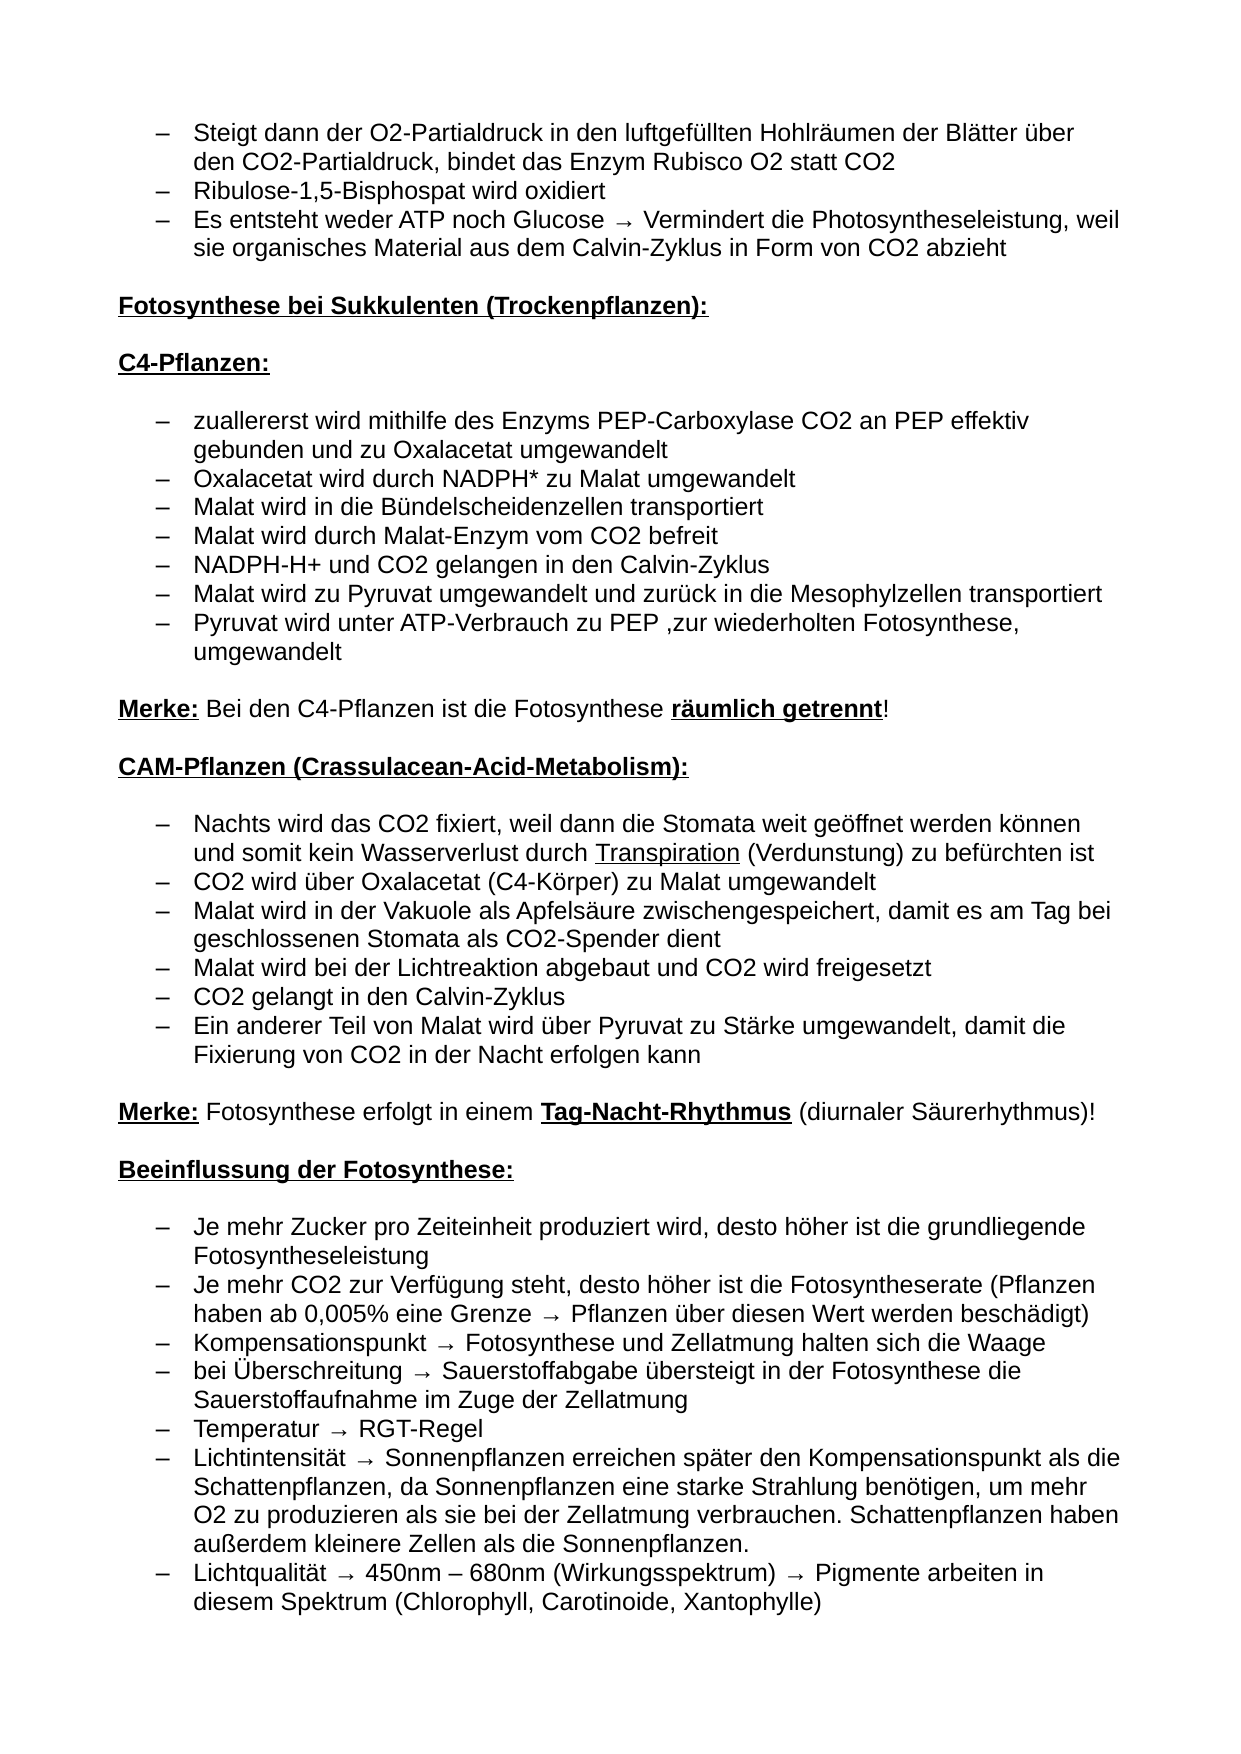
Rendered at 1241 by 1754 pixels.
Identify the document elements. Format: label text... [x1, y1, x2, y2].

list Lichtqualität → 450nm – 680nm (Wirkungsspektrum) → Pigmente arbeiten in diesem Spektrum (Chlorophyll, Carotinoide, Xantophylle) [156, 1558, 1122, 1616]
list Nachts wird das CO2 fixiert, weil dann die Stomata weit geöffnet werden können und somit kein Wasserverlust durch Transpiration (Verdunstung) zu befürchten ist [156, 809, 1122, 867]
list Pyruvat wird unter ATP-Verbrauch zu PEP ,zur wiederholten Fotosynthese, umgewandelt [156, 608, 1122, 665]
list Malat wird bei der Lichtreaktion abgebaut und CO2 wird freigesetzt [156, 953, 1122, 982]
text Merke: Fotosynthese erfolgt in einem Tag-Nacht-Rhythmus (diurnaler Säurerhythmus)! [118, 1097, 1122, 1126]
list Je mehr Zucker pro Zeiteinheit produziert wird, desto höher ist die grundliegende Fotosyntheseleistung [156, 1212, 1122, 1270]
list Lichtintensität → Sonnenpflanzen erreichen später den Kompensationspunkt als die Schattenpflanzen, da Sonnenpflanzen eine starke Strahlung benötigen, um mehr O2 zu produzieren als sie bei der Zellatmung verbrauchen. Schattenpflanzen haben außerdem kleinere Zellen als die Sonnenpflanzen. [156, 1443, 1122, 1558]
text Merke: Bei den C4-Pflanzen ist die Fotosynthese räumlich getrennt! [118, 694, 1122, 723]
list Kompensationspunkt → Fotosynthese und Zellatmung halten sich die Waage [156, 1327, 1122, 1356]
text C4-Pflanzen: [118, 348, 1122, 377]
text Beeinflussung der Fotosynthese: [118, 1155, 1122, 1183]
list zuallererst wird mithilfe des Enzyms PEP-Carboxylase CO2 an PEP effektiv gebunden und zu Oxalacetat umgewandelt [156, 406, 1122, 463]
list Steigt dann der O2-Partialdruck in den luftgefüllten Hohlräumen der Blätter über den CO2-Partialdruck, bindet das Enzym Rubisco O2 statt CO2 [156, 118, 1122, 176]
list bei Überschreitung → Sauerstoffabgabe übersteigt in der Fotosynthese die Sauerstoffaufnahme im Zuge der Zellatmung [156, 1356, 1122, 1414]
list Malat wird zu Pyruvat umgewandelt und zurück in die Mesophylzellen transportiert [156, 579, 1122, 608]
list Ein anderer Teil von Malat wird über Pyruvat zu Stärke umgewandelt, damit die Fixierung von CO2 in der Nacht erfolgen kann [156, 1011, 1122, 1068]
list Oxalacetat wird durch NADPH* zu Malat umgewandelt [156, 463, 1122, 492]
list NADPH-H+ und CO2 gelangen in den Calvin-Zyklus [156, 550, 1122, 579]
text CAM-Pflanzen (Crassulacean-Acid-Metabolism): [118, 752, 1122, 780]
list Malat wird durch Malat-Enzym vom CO2 befreit [156, 521, 1122, 550]
text Fotosynthese bei Sukkulenten (Trockenpflanzen): [118, 291, 1122, 320]
list Malat wird in die Bündelscheidenzellen transportiert [156, 492, 1122, 521]
list CO2 gelangt in den Calvin-Zyklus [156, 982, 1122, 1011]
list Malat wird in der Vakuole als Apfelsäure zwischengespeichert, damit es am Tag bei geschlossenen Stomata als CO2-Spender dient [156, 896, 1122, 953]
list CO2 wird über Oxalacetat (C4-Körper) zu Malat umgewandelt [156, 867, 1122, 896]
list Es entsteht weder ATP noch Glucose → Vermindert die Photosyntheseleistung, weil sie organisches Material aus dem Calvin-Zyklus in Form von CO2 abzieht [156, 204, 1122, 262]
list Temperatur → RGT-Regel [156, 1414, 1122, 1443]
list Je mehr CO2 zur Verfügung steht, desto höher ist die Fotosyntheserate (Pflanzen haben ab 0,005% eine Grenze → Pflanzen über diesen Wert werden beschädigt) [156, 1270, 1122, 1327]
list Ribulose-1,5-Bisphospat wird oxidiert [156, 176, 1122, 204]
